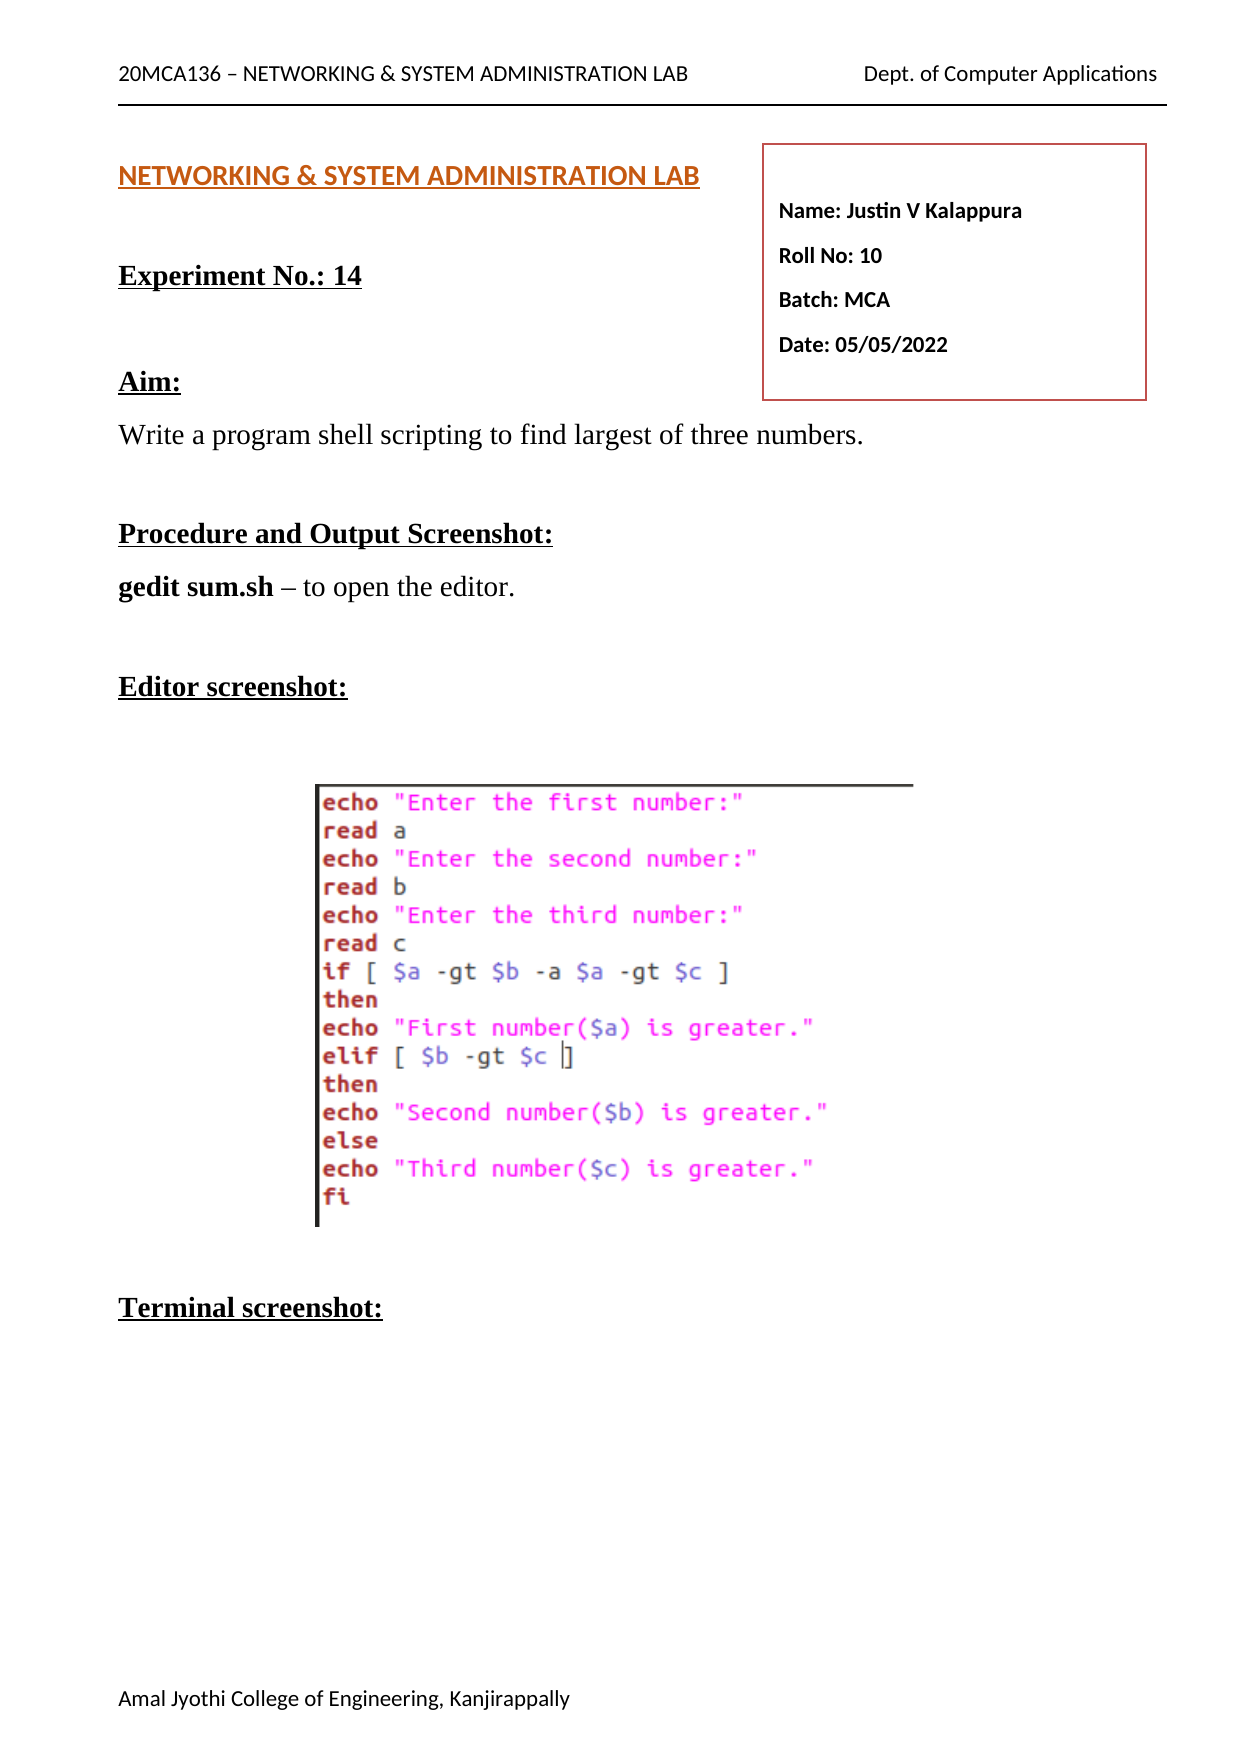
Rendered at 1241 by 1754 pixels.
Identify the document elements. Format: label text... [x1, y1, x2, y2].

text NETWORKING & SYSTEM ADMINISTRATION LAB [118, 157, 762, 192]
text Aim: [118, 364, 762, 398]
text Batch: MCA [778, 286, 1131, 314]
text Write a program shell scripting to find largest of three numbers. [118, 417, 1167, 451]
text [1147, 364, 1167, 398]
text Date: 05/05/2022 [778, 330, 1131, 358]
text Procedure and Output Screenshot: [118, 517, 1167, 550]
picture [315, 784, 914, 1227]
text Name: Justin V Kalappura [778, 196, 1131, 224]
text [1147, 258, 1167, 292]
text Roll No: 10 [778, 241, 1131, 269]
text Editor screenshot: [118, 669, 1167, 703]
text gedit sum.sh – to open the editor. [118, 569, 1167, 603]
text Terminal screenshot: [118, 1290, 1167, 1324]
text Experiment No.: 14 [118, 258, 762, 292]
